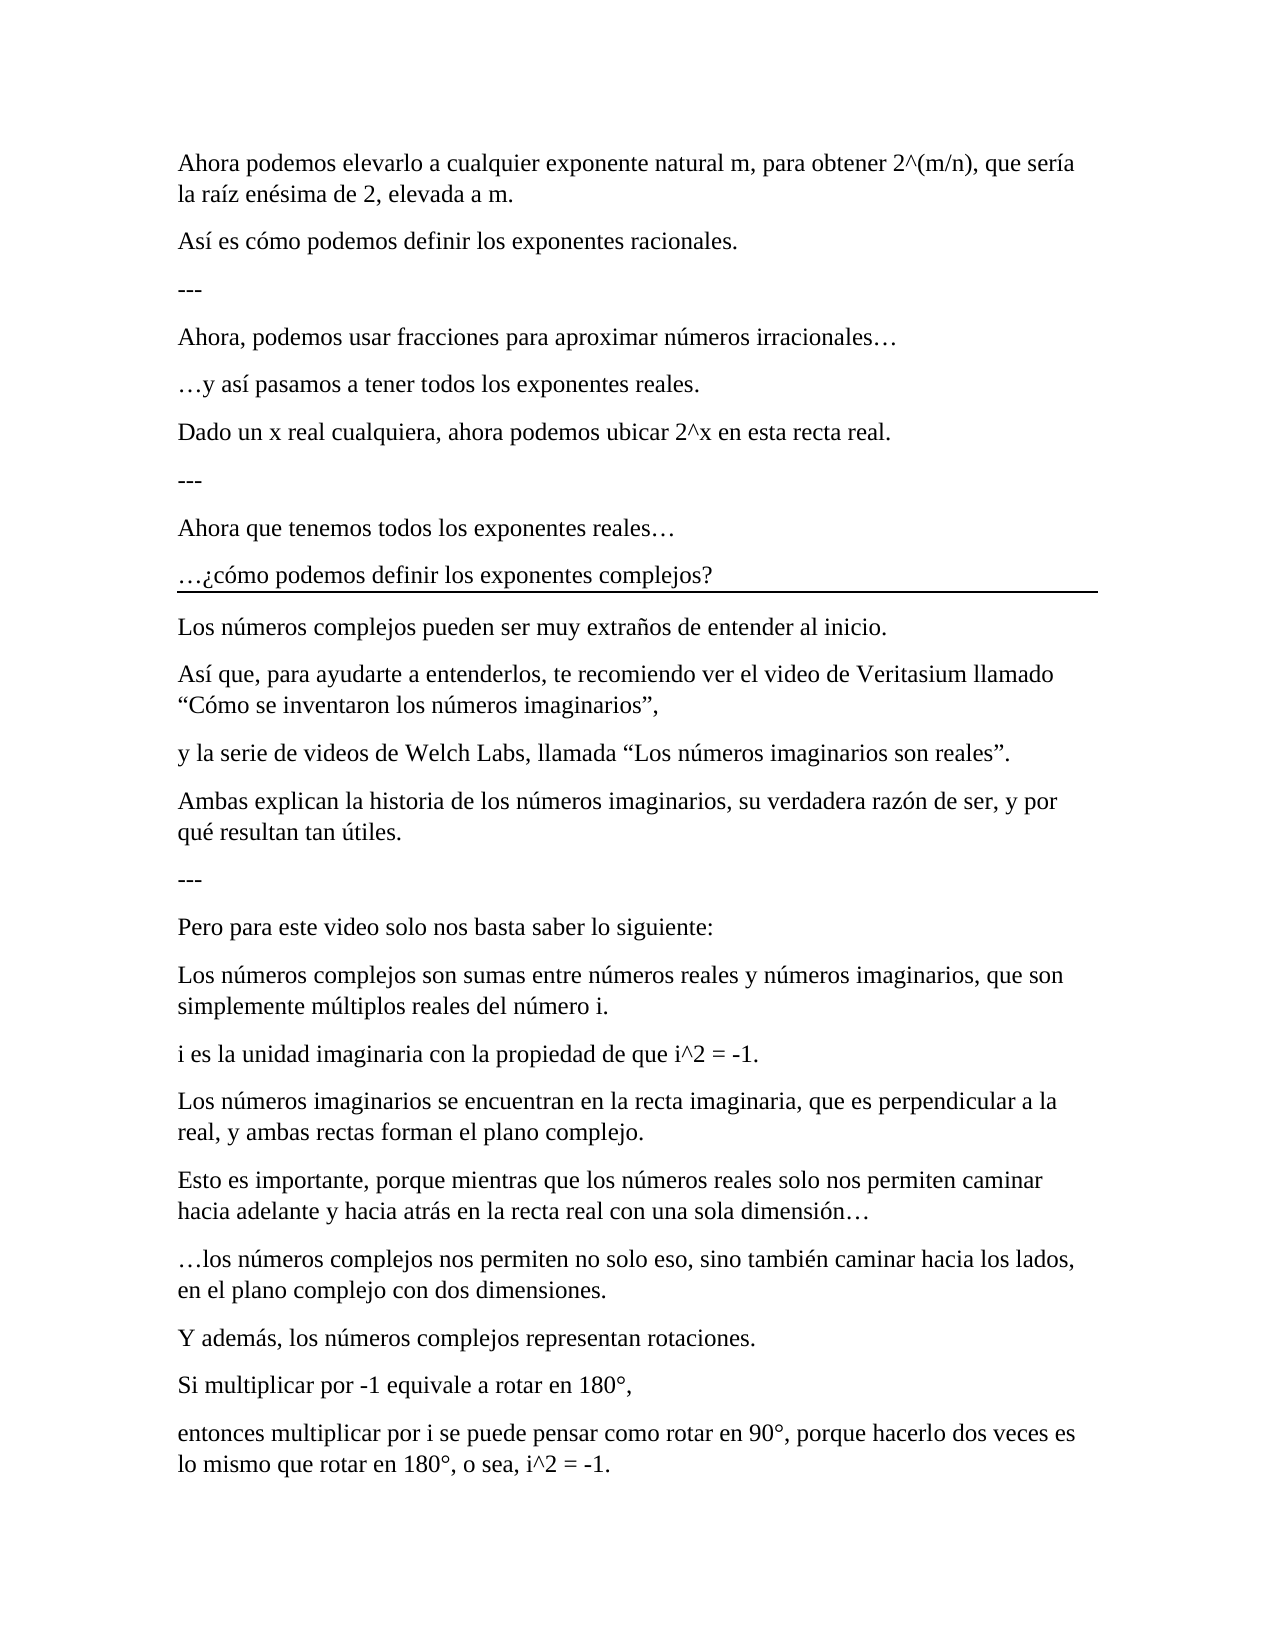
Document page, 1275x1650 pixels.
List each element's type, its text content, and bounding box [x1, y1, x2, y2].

text …y así pasamos a tener todos los exponentes reales. [177, 369, 1098, 398]
text Esto es importante, porque mientras que los números reales solo nos permiten caminar hacia adelante y hacia atrás en la recta real con una sola dimensión… [177, 1165, 1098, 1225]
text …los números complejos nos permiten no solo eso, sino también caminar hacia los lados, en el plano complejo con dos dimensiones. [177, 1244, 1098, 1304]
text Dado un x real cualquiera, ahora podemos ubicar 2^x en esta recta real. [177, 417, 1098, 446]
text --- [177, 465, 1098, 494]
text Los números complejos pueden ser muy extraños de entender al inicio. [177, 612, 1098, 640]
text Si multiplicar por -1 equivale a rotar en 180°, [177, 1370, 1098, 1399]
text Pero para este video solo nos basta saber lo siguiente: [177, 912, 1098, 941]
text --- [177, 274, 1098, 303]
text Ahora, podemos usar fracciones para aproximar números irracionales… [177, 322, 1098, 351]
text Ahora podemos elevarlo a cualquier exponente natural m, para obtener 2^(m/n), que sería la raíz enésima de 2, elevada a m. [177, 148, 1098, 207]
text entonces multiplicar por i se puede pensar como rotar en 90°, porque hacerlo dos veces es lo mismo que rotar en 180°, o sea, i^2 = -1. [177, 1418, 1098, 1478]
text Así es cómo podemos definir los exponentes racionales. [177, 226, 1098, 255]
text Los números complejos son sumas entre números reales y números imaginarios, que son simplemente múltiplos reales del número i. [177, 960, 1098, 1020]
text i es la unidad imaginaria con la propiedad de que i^2 = -1. [177, 1039, 1098, 1067]
text Los números imaginarios se encuentran en la recta imaginaria, que es perpendicular a la real, y ambas rectas forman el plano complejo. [177, 1086, 1098, 1146]
text y la serie de videos de Welch Labs, llamada “Los números imaginarios son reales”. [177, 738, 1098, 767]
text …¿cómo podemos definir los exponentes complejos? [177, 560, 1098, 591]
text Ambas explican la historia de los números imaginarios, su verdadera razón de ser, y por qué resultan tan útiles. [177, 786, 1098, 846]
text Ahora que tenemos todos los exponentes reales… [177, 513, 1098, 541]
text Así que, para ayudarte a entenderlos, te recomiendo ver el video de Veritasium llamado “Cómo se inventaron los números imaginarios”, [177, 659, 1098, 719]
text --- [177, 864, 1098, 893]
text Y además, los números complejos representan rotaciones. [177, 1323, 1098, 1351]
